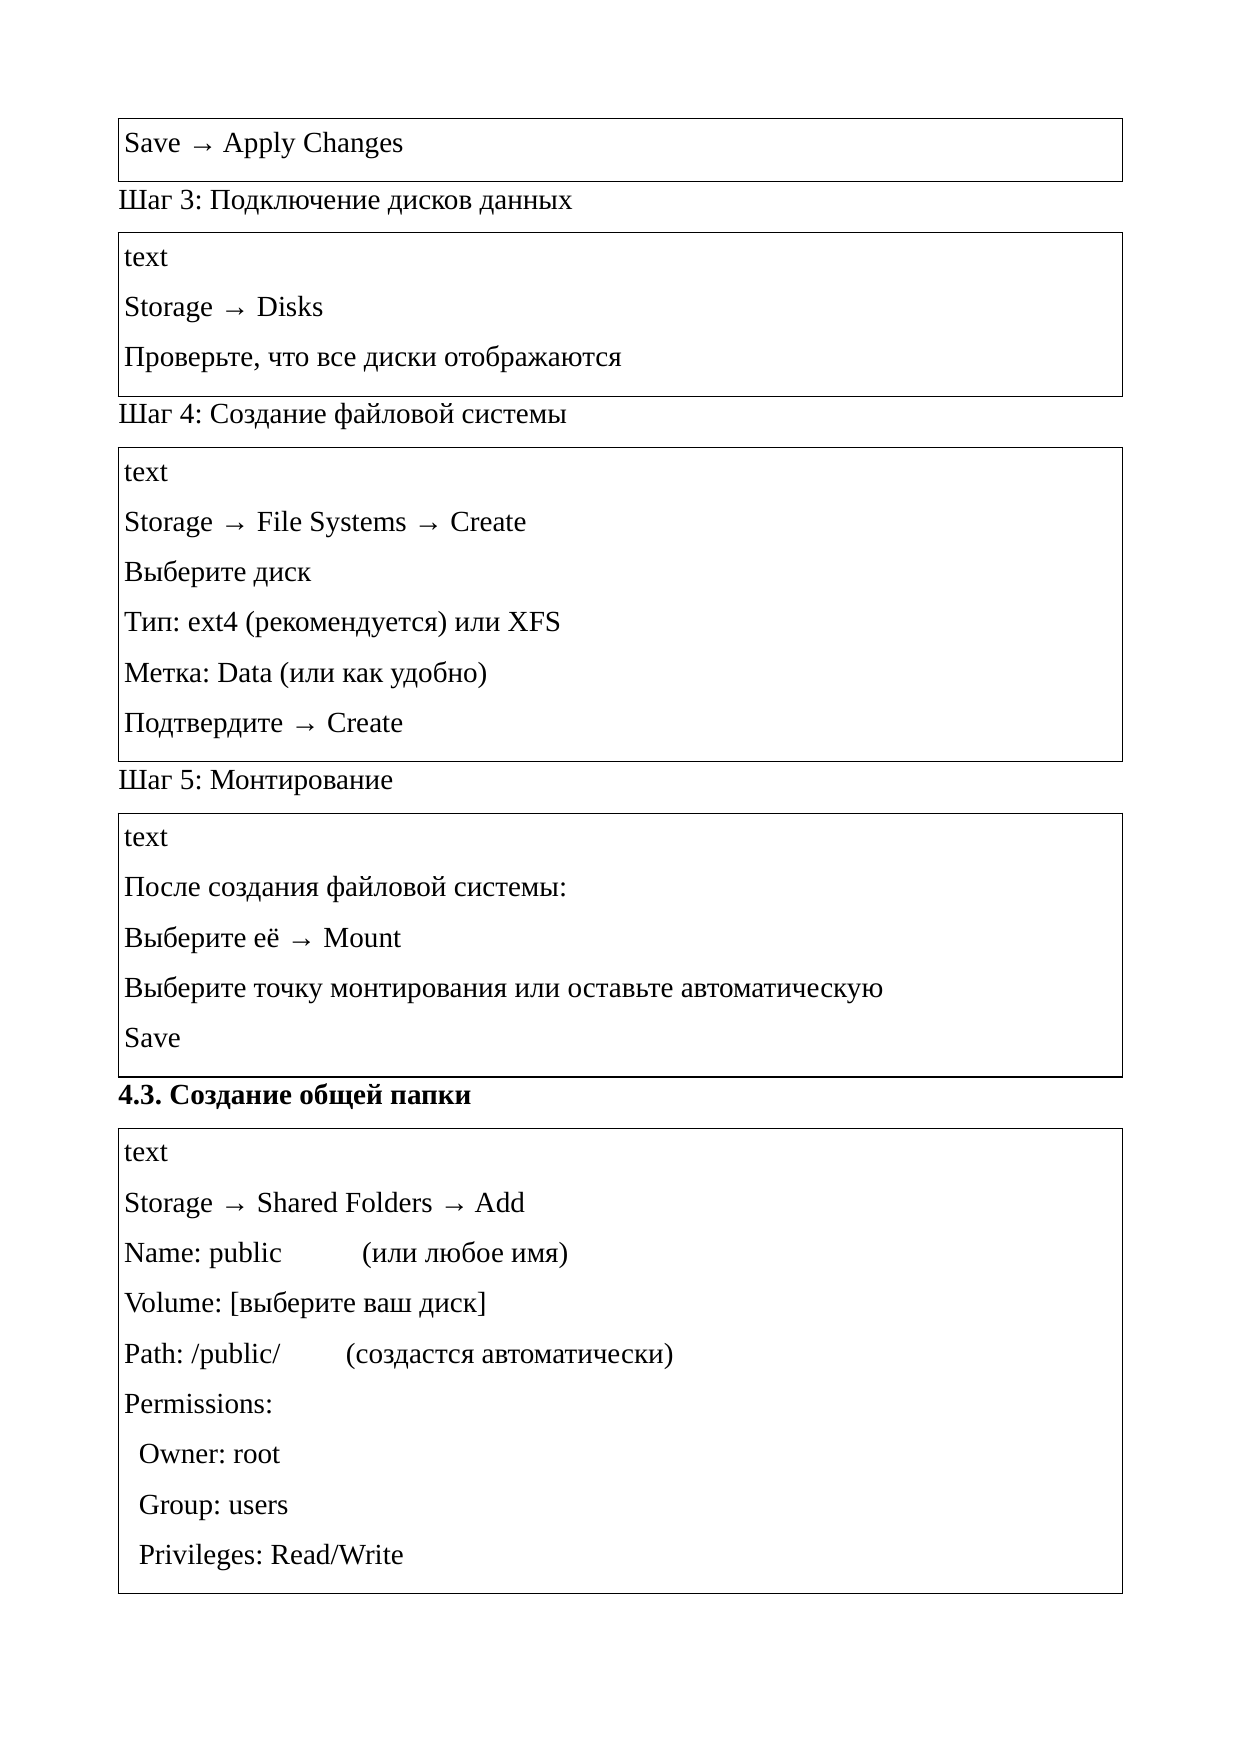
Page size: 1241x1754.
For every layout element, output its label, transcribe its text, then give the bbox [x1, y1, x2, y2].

table_header text После создания файловой системы: Выберите её → Mount Выберите точку монтирования или оставьте автоматическую Save [119, 814, 1122, 1076]
table_header text Storage → File Systems → Create Выберите диск Тип: ext4 (рекомендуется) или XFS Метка: Data (или как удобно) Подтвердите → Create [119, 448, 1122, 761]
table_header text Storage → Disks Проверьте, что все диски отображаются [119, 233, 1122, 396]
table_header text Storage → Shared Folders → Add Name: public (или любое имя) Volume: [выберите ваш диск] Path: /public/ (создастся автоматически) Permissions: Owner: root Group: users Privileges: Read/Write [119, 1129, 1122, 1593]
text Шаг 5: Монтирование [118, 762, 1122, 796]
text Шаг 4: Создание файловой системы [118, 397, 1122, 430]
text 4.3. Создание общей папки [118, 1078, 1122, 1111]
text Шаг 3: Подключение дисков данных [118, 182, 1122, 215]
table_header Save → Apply Changes [119, 119, 1122, 181]
